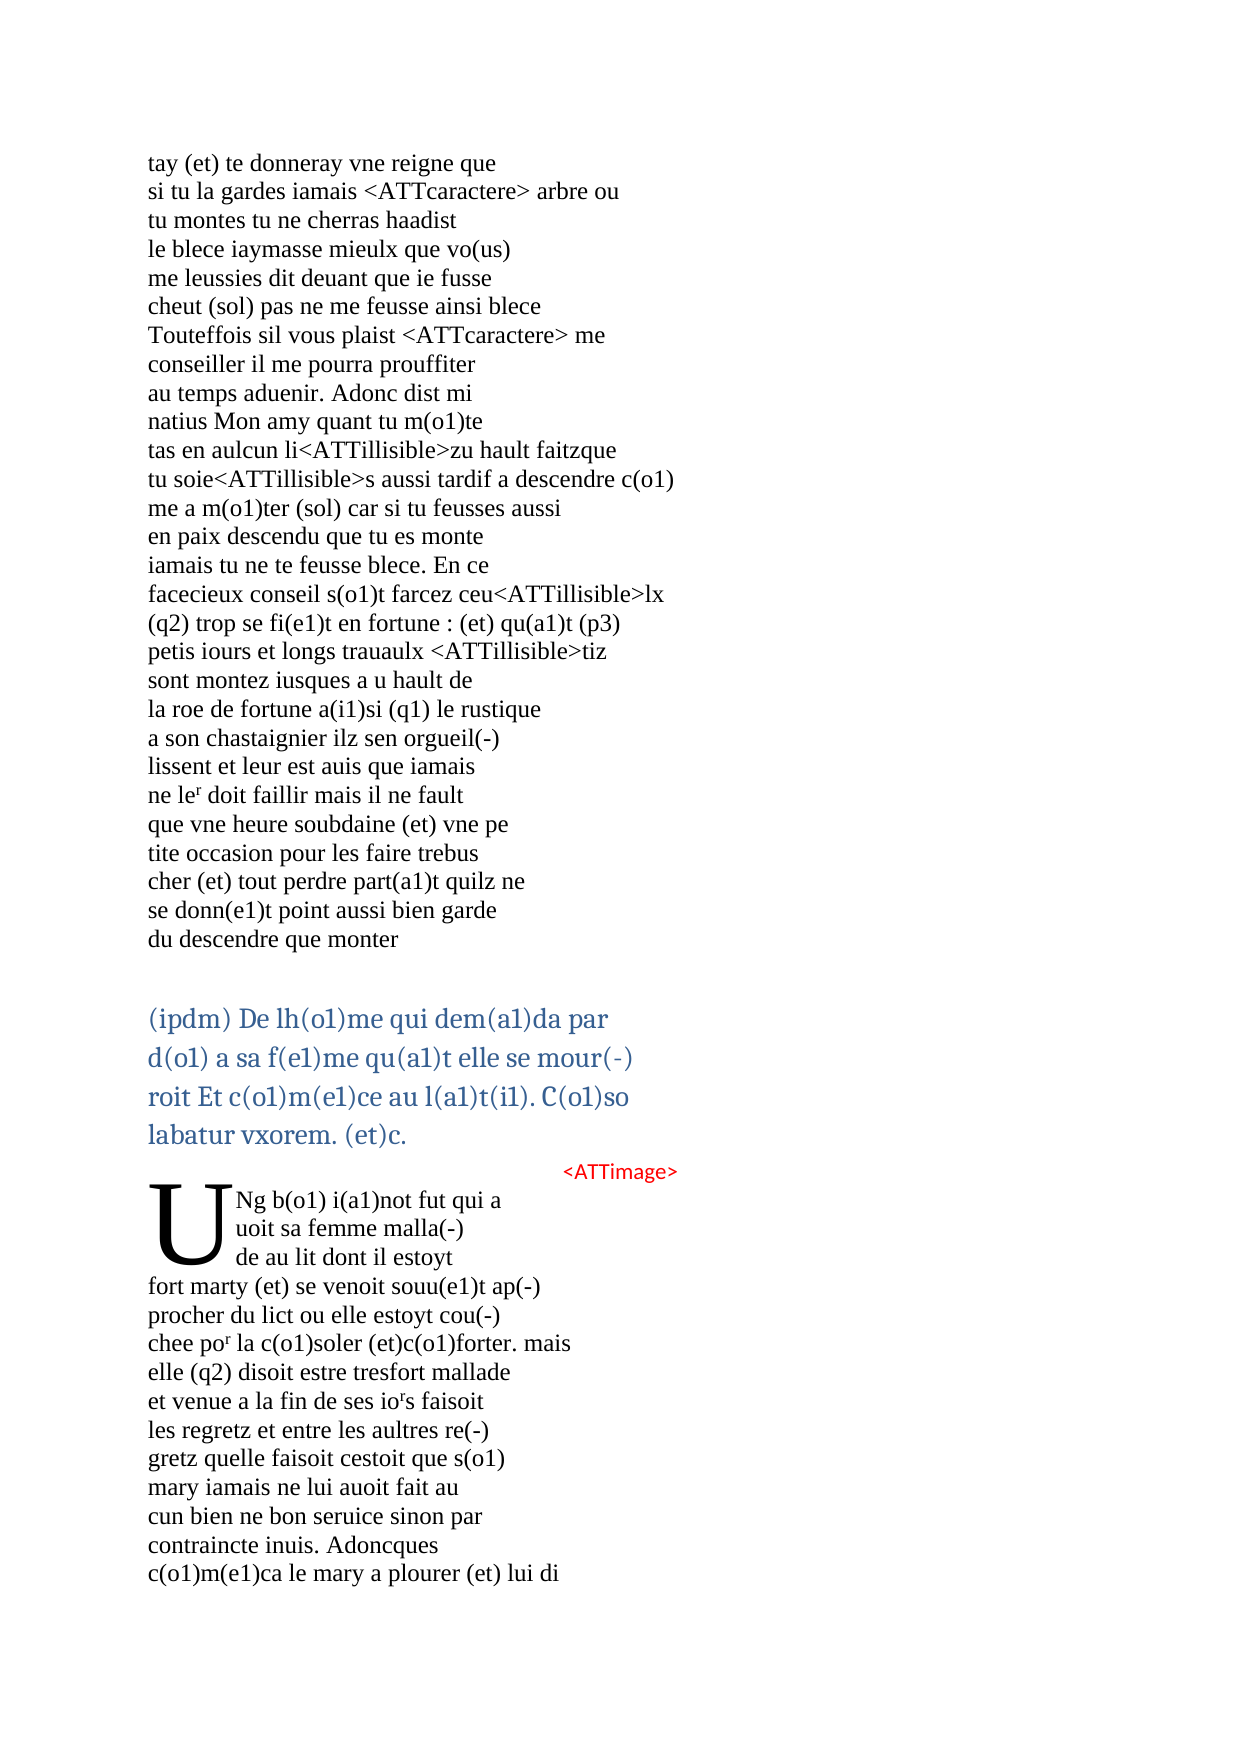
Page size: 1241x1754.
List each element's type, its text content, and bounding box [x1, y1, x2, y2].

text <ATTimage> [148, 1157, 1093, 1185]
text tay (et) te donneray vne reigne que si tu la gardes iamais <ATTcaractere> arbre ou tu montes tu ne cherras haadist le blece iaymasse mieulx que vo(us) me leussies dit deuant que ie fusse cheut (sol) pas ne me feusse ainsi blece Touteffois sil vous plaist <ATTcaractere> me conseiller il me pourra prouffiter au temps aduenir. Adonc dist mi natius Mon amy quant tu m(o1)te tas en aulcun li<ATTillisible>zu hault faitzque tu soie<ATTillisible>s aussi tardif a descendre c(o1) me a m(o1)ter (sol) car si tu feusses aussi en paix descendu que tu es monte iamais tu ne te feusse blece. En ce facecieux conseil s(o1)t farcez ceu<ATTillisible>lx (q2) trop se fi(e1)t en fortune : (et) qu(a1)t (p3) petis iours et longs trauaulx <ATTillisible>tiz sont montez iusques a u hault de la roe de fortune a(i1)si (q1) le rustique a son chastaignier ilz sen orgueil(-) lissent et leur est auis que iamais ne ler doit faillir mais il ne fault que vne heure soubdaine (et) vne pe tite occasion pour les faire trebus cher (et) tout perdre part(a1)t quilz ne se donn(e1)t point aussi bien garde du descendre que monter [148, 148, 1093, 953]
text UNg b(o1) i(a1)not fut qui a uoit sa femme malla(-) de au lit dont il estoyt fort marty (et) se venoit souu(e1)t ap(-) procher du lict ou elle estoyt cou(-) chee por la c(o1)soler (et)c(o1)forter. mais elle (q2) disoit estre tresfort mallade et venue a la fin de ses iors faisoit les regretz et entre les aultres re(-) gretz quelle faisoit cestoit que s(o1) mary iamais ne lui auoit fait au cun bien ne bon seruice sinon par contraincte inuis. Adoncques c(o1)m(e1)ca le mary a plourer (et) lui di [148, 1185, 1093, 1587]
subtitle (ipdm) De lh(o1)me qui dem(a1)da par d(o1) a sa f(e1)me qu(a1)t elle se mour(-) roit Et c(o1)m(e1)ce au l(a1)t(i1). C(o1)so labatur vxorem. (et)c. [148, 1003, 1093, 1152]
